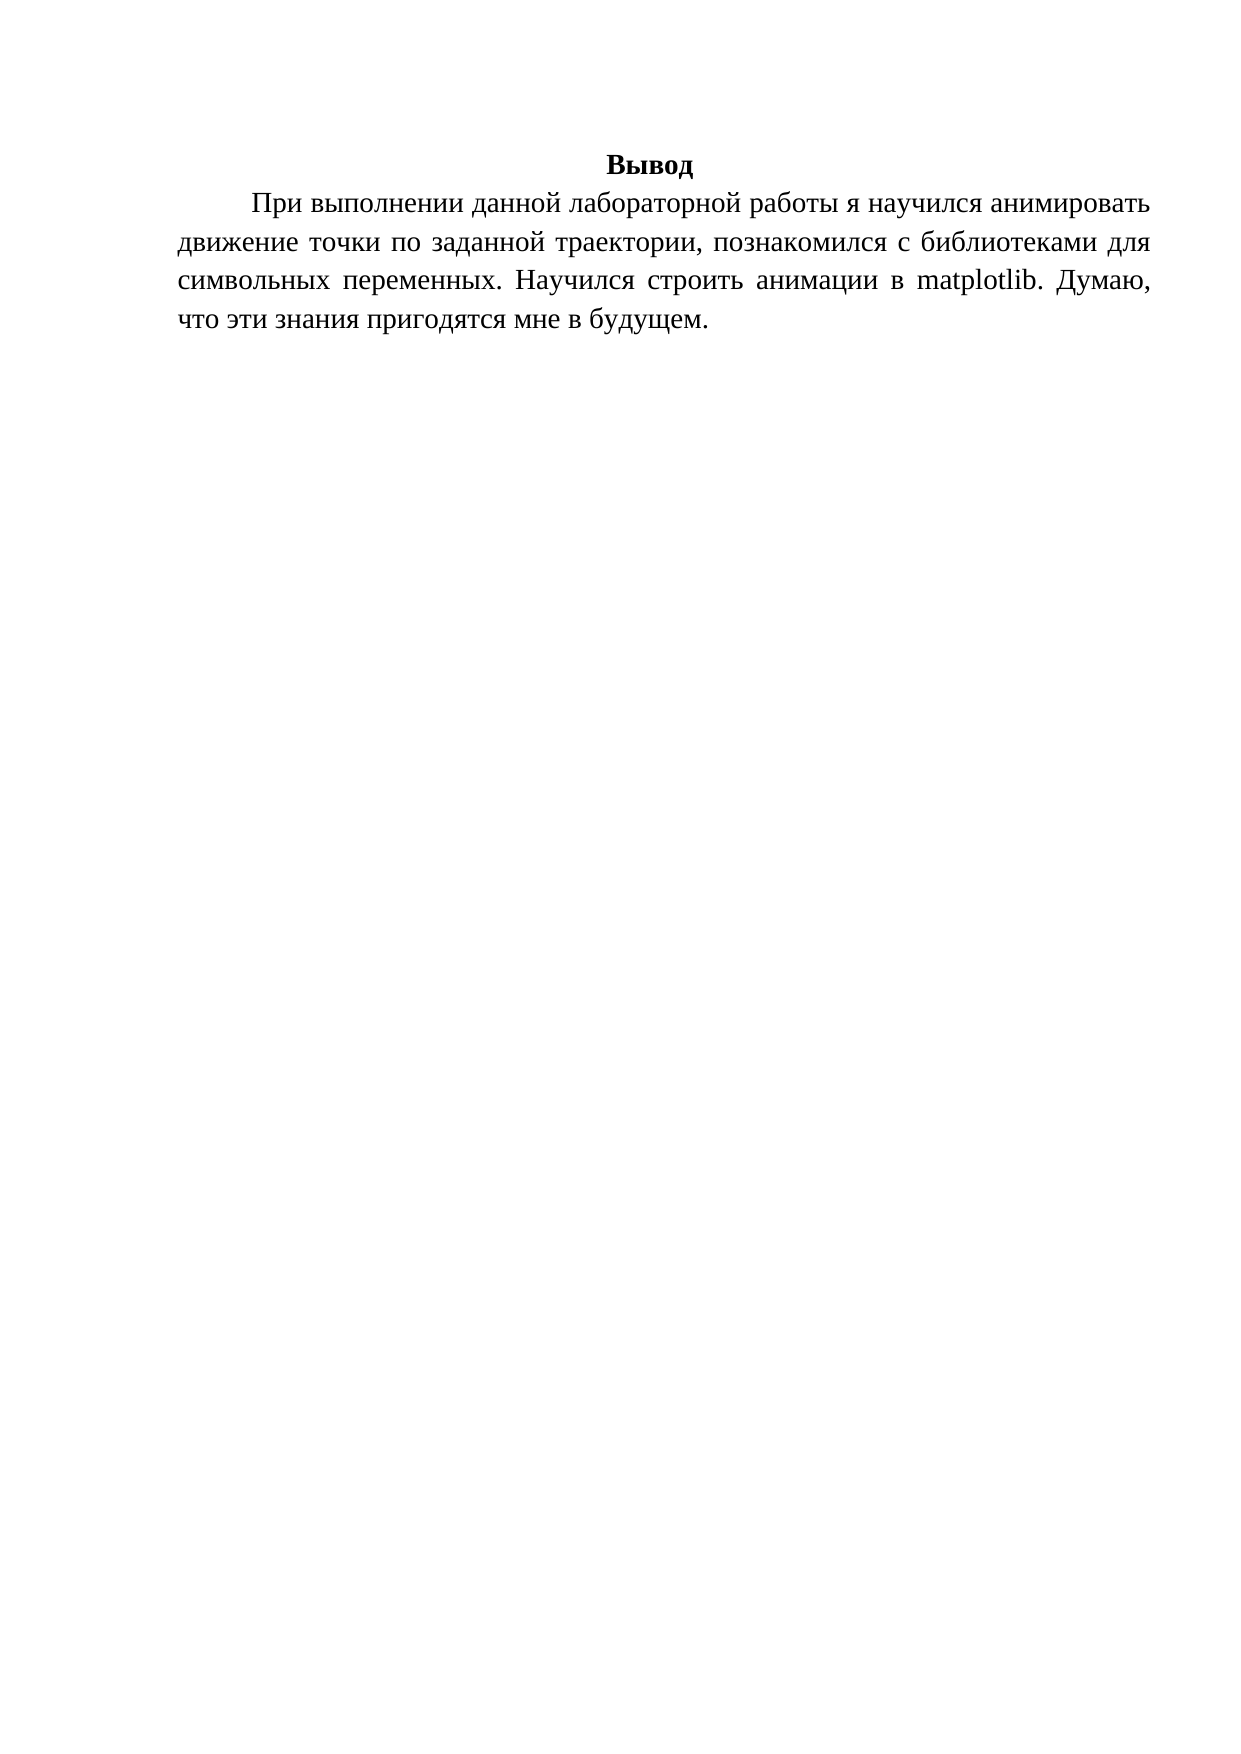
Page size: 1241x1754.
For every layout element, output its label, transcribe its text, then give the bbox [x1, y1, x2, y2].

text При выполнении данной лабораторной работы я научился анимировать движение точки по заданной траектории, познакомился с библиотеками для символьных переменных. Научился строить анимации в matplotlib. Думаю, что эти знания пригодятся мне в будущем. [177, 185, 1152, 334]
text Вывод [148, 147, 1152, 180]
